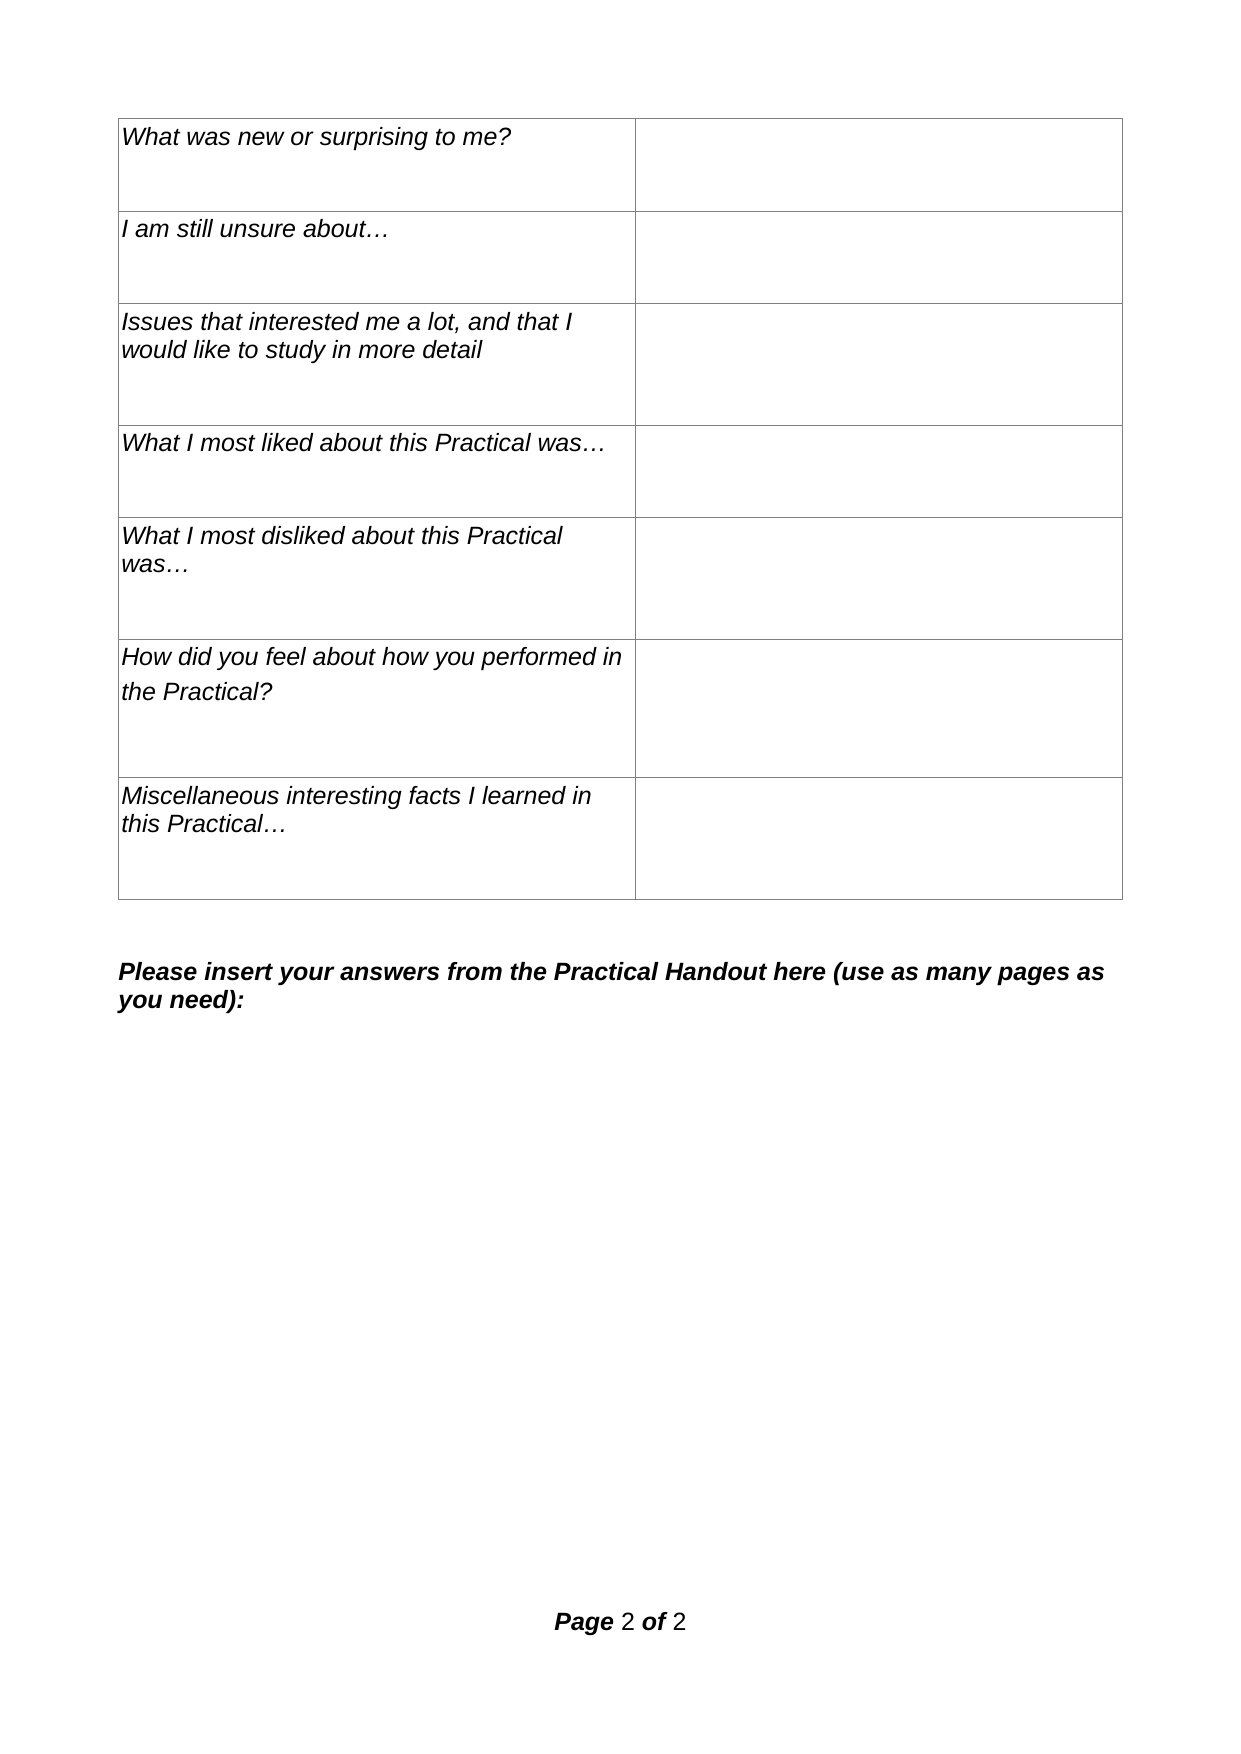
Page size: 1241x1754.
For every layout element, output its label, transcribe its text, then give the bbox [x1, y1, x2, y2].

table_cell [636, 426, 1122, 517]
table_cell [636, 778, 1122, 898]
table_cell [636, 304, 1122, 425]
table_cell I am still unsure about… [119, 212, 635, 303]
table_cell [636, 640, 1122, 777]
text Please insert your answers from the Practical Handout here (use as many pages as you need): [118, 957, 1122, 1014]
table_cell [636, 518, 1122, 639]
table_cell What I most disliked about this Practical was… [119, 518, 635, 639]
table_cell [636, 119, 1122, 211]
table_cell Miscellaneous interesting facts I learned in this Practical… [119, 778, 635, 898]
table_cell What I most liked about this Practical was… [119, 426, 635, 517]
table_cell What was new or surprising to me? [119, 119, 635, 211]
table_cell [636, 212, 1122, 303]
table_cell How did you feel about how you performed in the Practical? [119, 640, 635, 777]
table_cell Issues that interested me a lot, and that I would like to study in more detail [119, 304, 635, 425]
